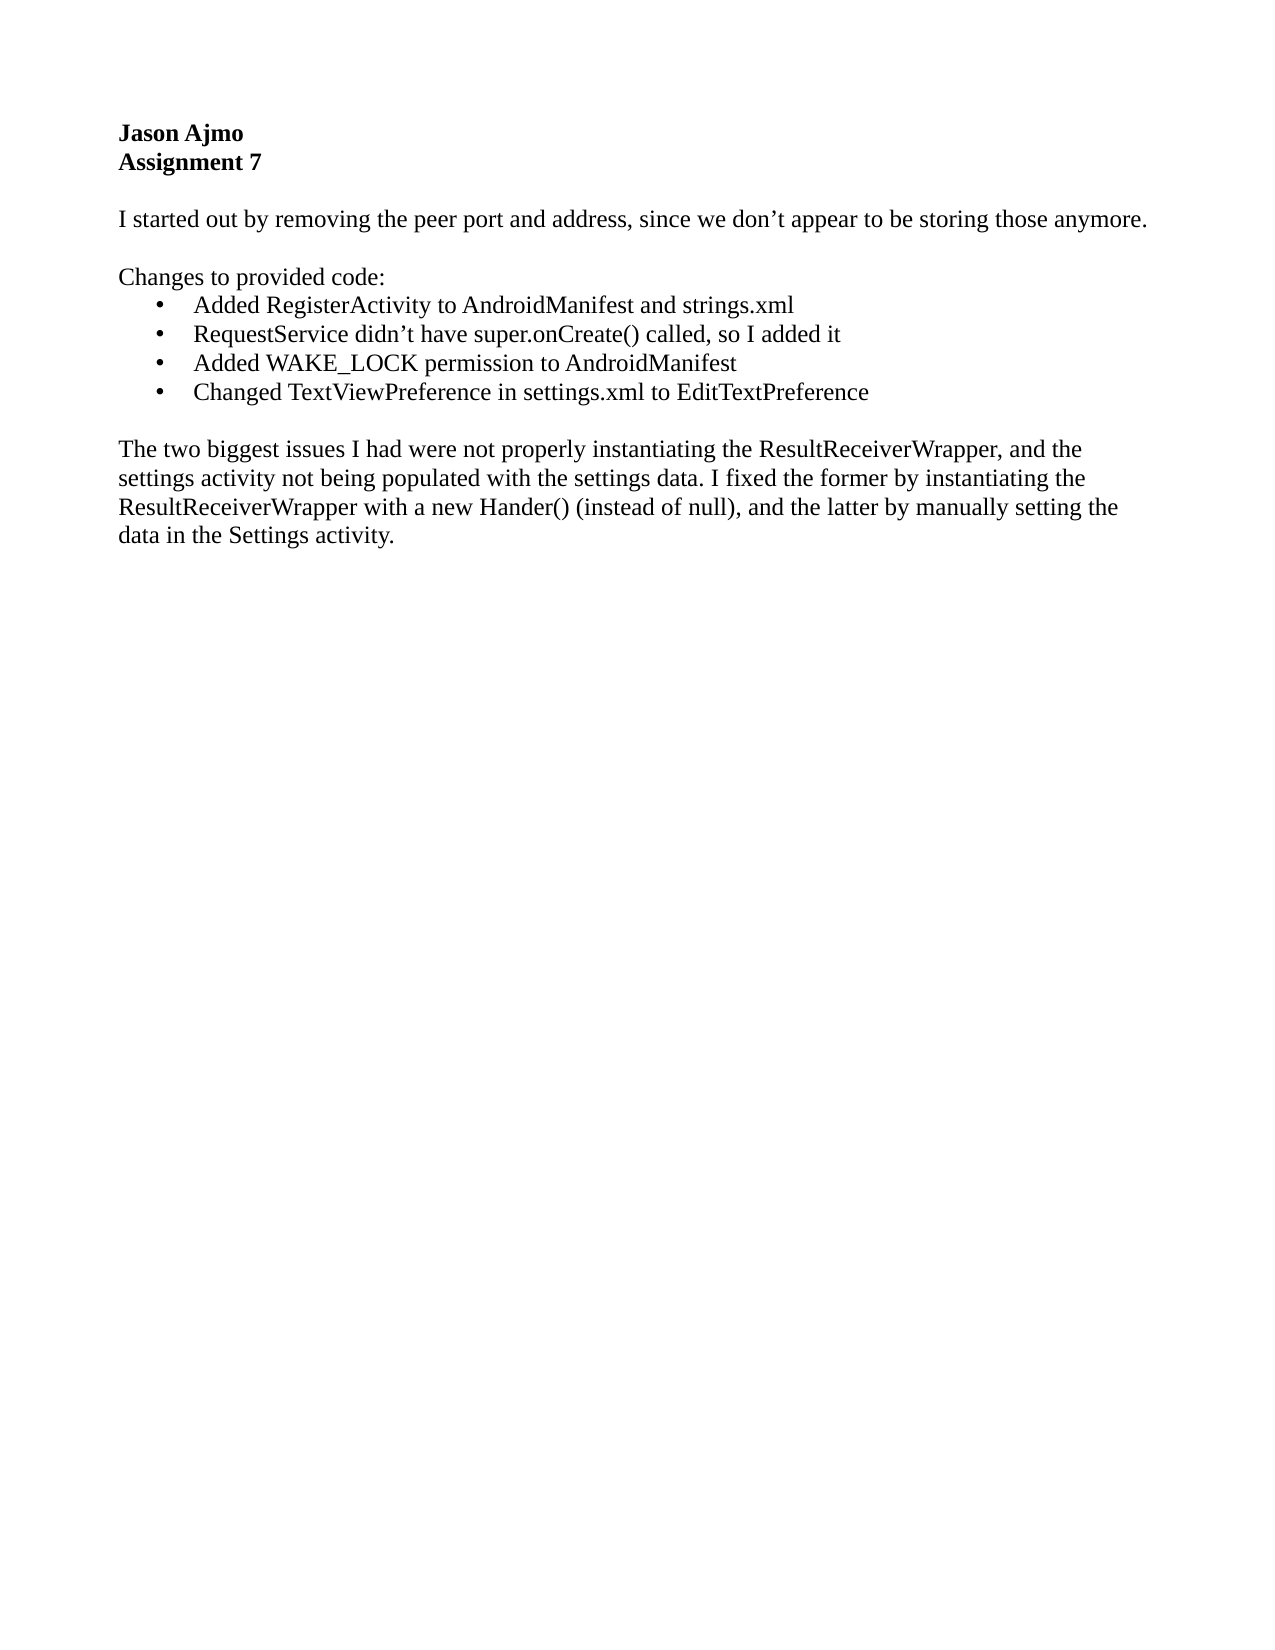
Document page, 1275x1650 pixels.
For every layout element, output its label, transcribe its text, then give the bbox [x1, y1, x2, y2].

list Added WAKE_LOCK permission to AndroidManifest [156, 348, 1157, 377]
list Added RegisterActivity to AndroidManifest and strings.xml [156, 291, 1157, 319]
text Jason Ajmo [118, 118, 1157, 147]
list RequestService didn’t have super.onCreate() called, so I added it [156, 319, 1157, 348]
list Changed TextViewPreference in settings.xml to EditTextPreference [156, 377, 1157, 406]
text I started out by removing the peer port and address, since we don’t appear to be storing those anymore. [118, 204, 1157, 233]
text The two biggest issues I had were not properly instantiating the ResultReceiverWrapper, and the settings activity not being populated with the settings data. I fixed the former by instantiating the ResultReceiverWrapper with a new Hander() (instead of null), and the latter by manually setting the data in the Settings activity. [118, 434, 1157, 549]
text Changes to provided code: [118, 262, 1157, 291]
text Assignment 7 [118, 147, 1157, 176]
